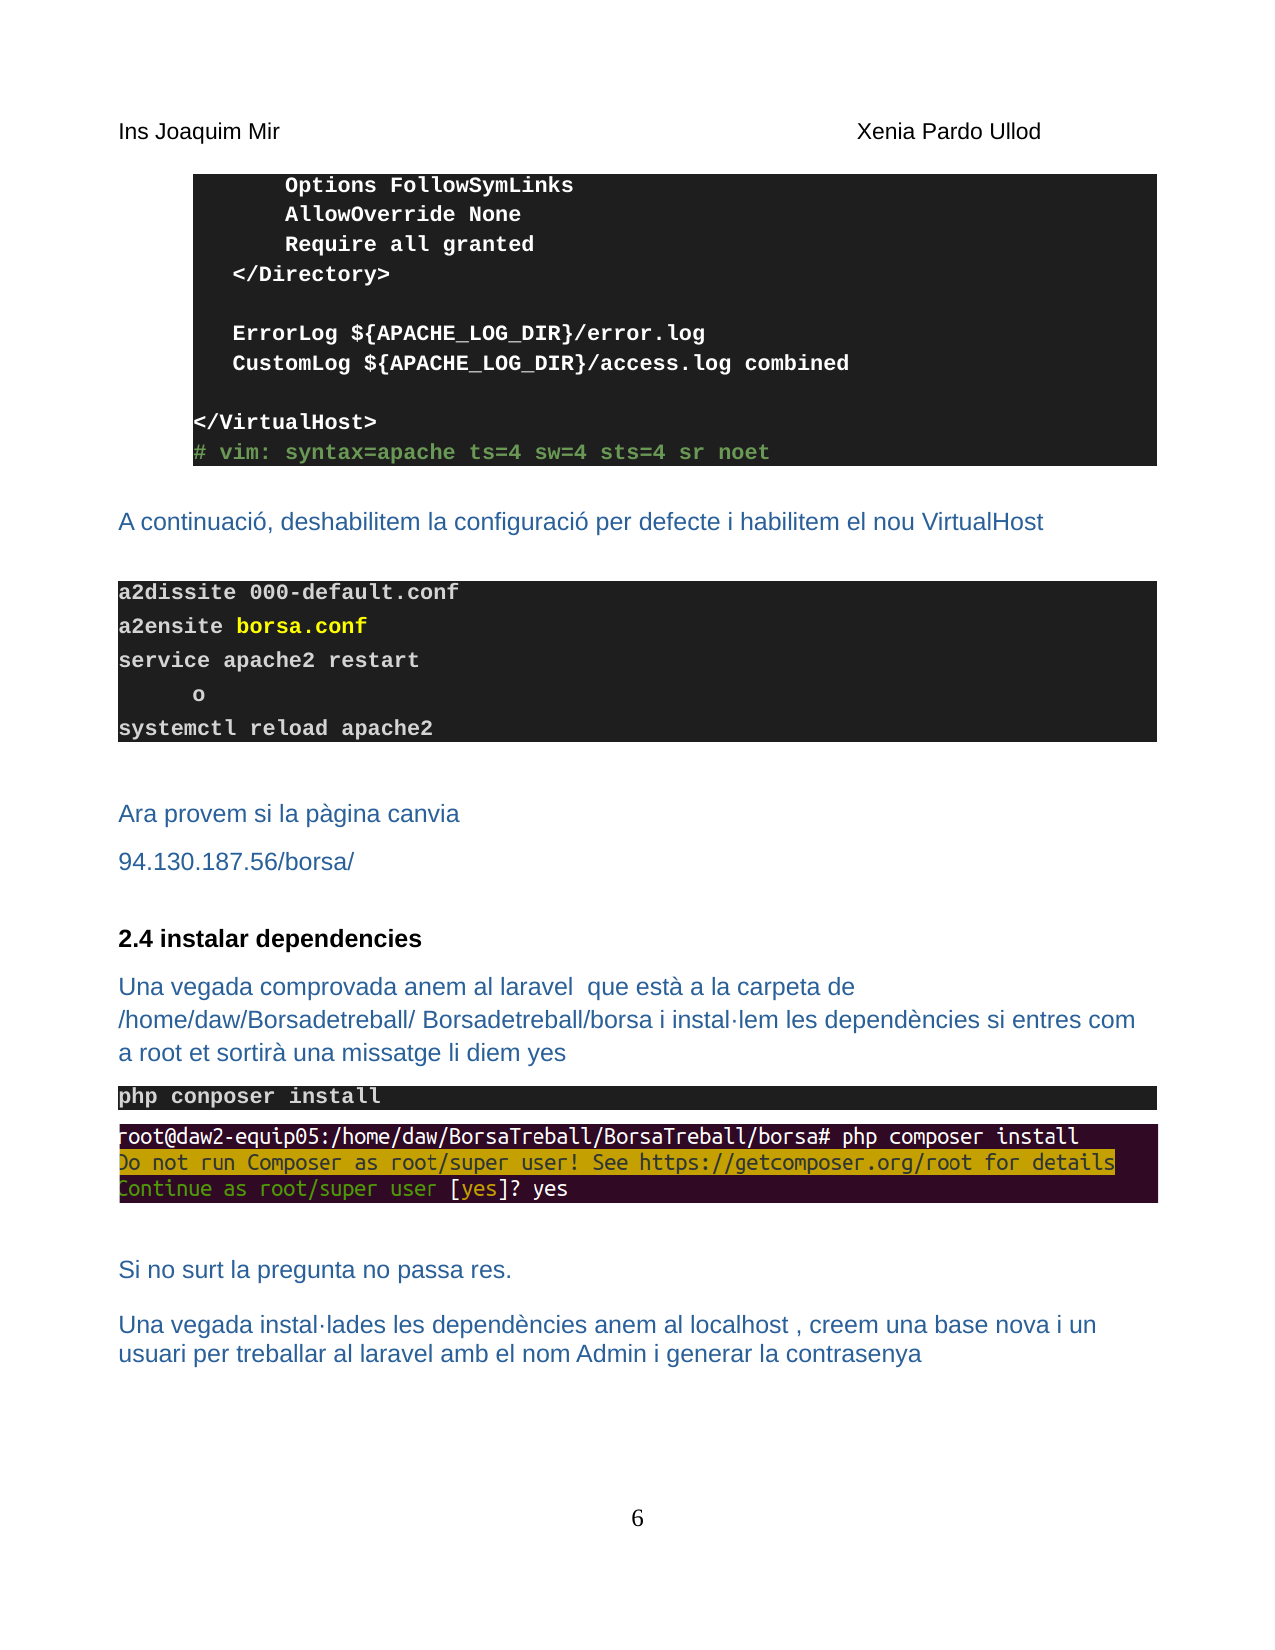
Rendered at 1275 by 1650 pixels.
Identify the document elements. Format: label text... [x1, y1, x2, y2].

text # vim: syntax=apache ts=4 sw=4 sts=4 sr noet [193, 441, 1157, 466]
text Ara provem si la pàgina canvia [118, 799, 1157, 828]
text php conposer install [118, 1086, 1157, 1110]
text systemctl reload apache2 [118, 718, 1157, 742]
text service apache2 restart [118, 649, 1157, 674]
picture [119, 1124, 1159, 1203]
text Options FollowSymLinks [193, 174, 1157, 199]
text AllowOverride None [193, 204, 1157, 228]
text a2dissite 000-default.conf [118, 581, 1157, 606]
text A continuació, deshabilitem la configuració per defecte i habilitem el nou VirtualHost [118, 507, 1157, 536]
text ErrorLog ${APACHE_LOG_DIR}/error.log [193, 322, 1157, 347]
text Una vegada comprovada anem al laravel que està a la carpeta de /home/daw/Borsadetreball/ Borsadetreball/borsa i instal·lem les dependències si entres com a root et sortirà una missatge li diem yes [118, 972, 1157, 1067]
text </Directory> [193, 263, 1157, 288]
text Una vegada instal·lades les dependències anem al localhost , creem una base nova i un usuari per treballar al laravel amb el nom Admin i generar la contrasenya [118, 1310, 1157, 1367]
text o [118, 683, 1157, 708]
text CustomLog ${APACHE_LOG_DIR}/access.log combined [193, 352, 1157, 377]
text a2ensite borsa.conf [118, 615, 1157, 640]
text 94.130.187.56/borsa/ [118, 847, 1157, 906]
text 2.4 instalar dependencies [118, 924, 1157, 953]
text Si no surt la pregunta no passa res. [118, 1255, 1157, 1283]
text Require all granted [193, 233, 1157, 258]
text </VirtualHost> [193, 411, 1157, 436]
